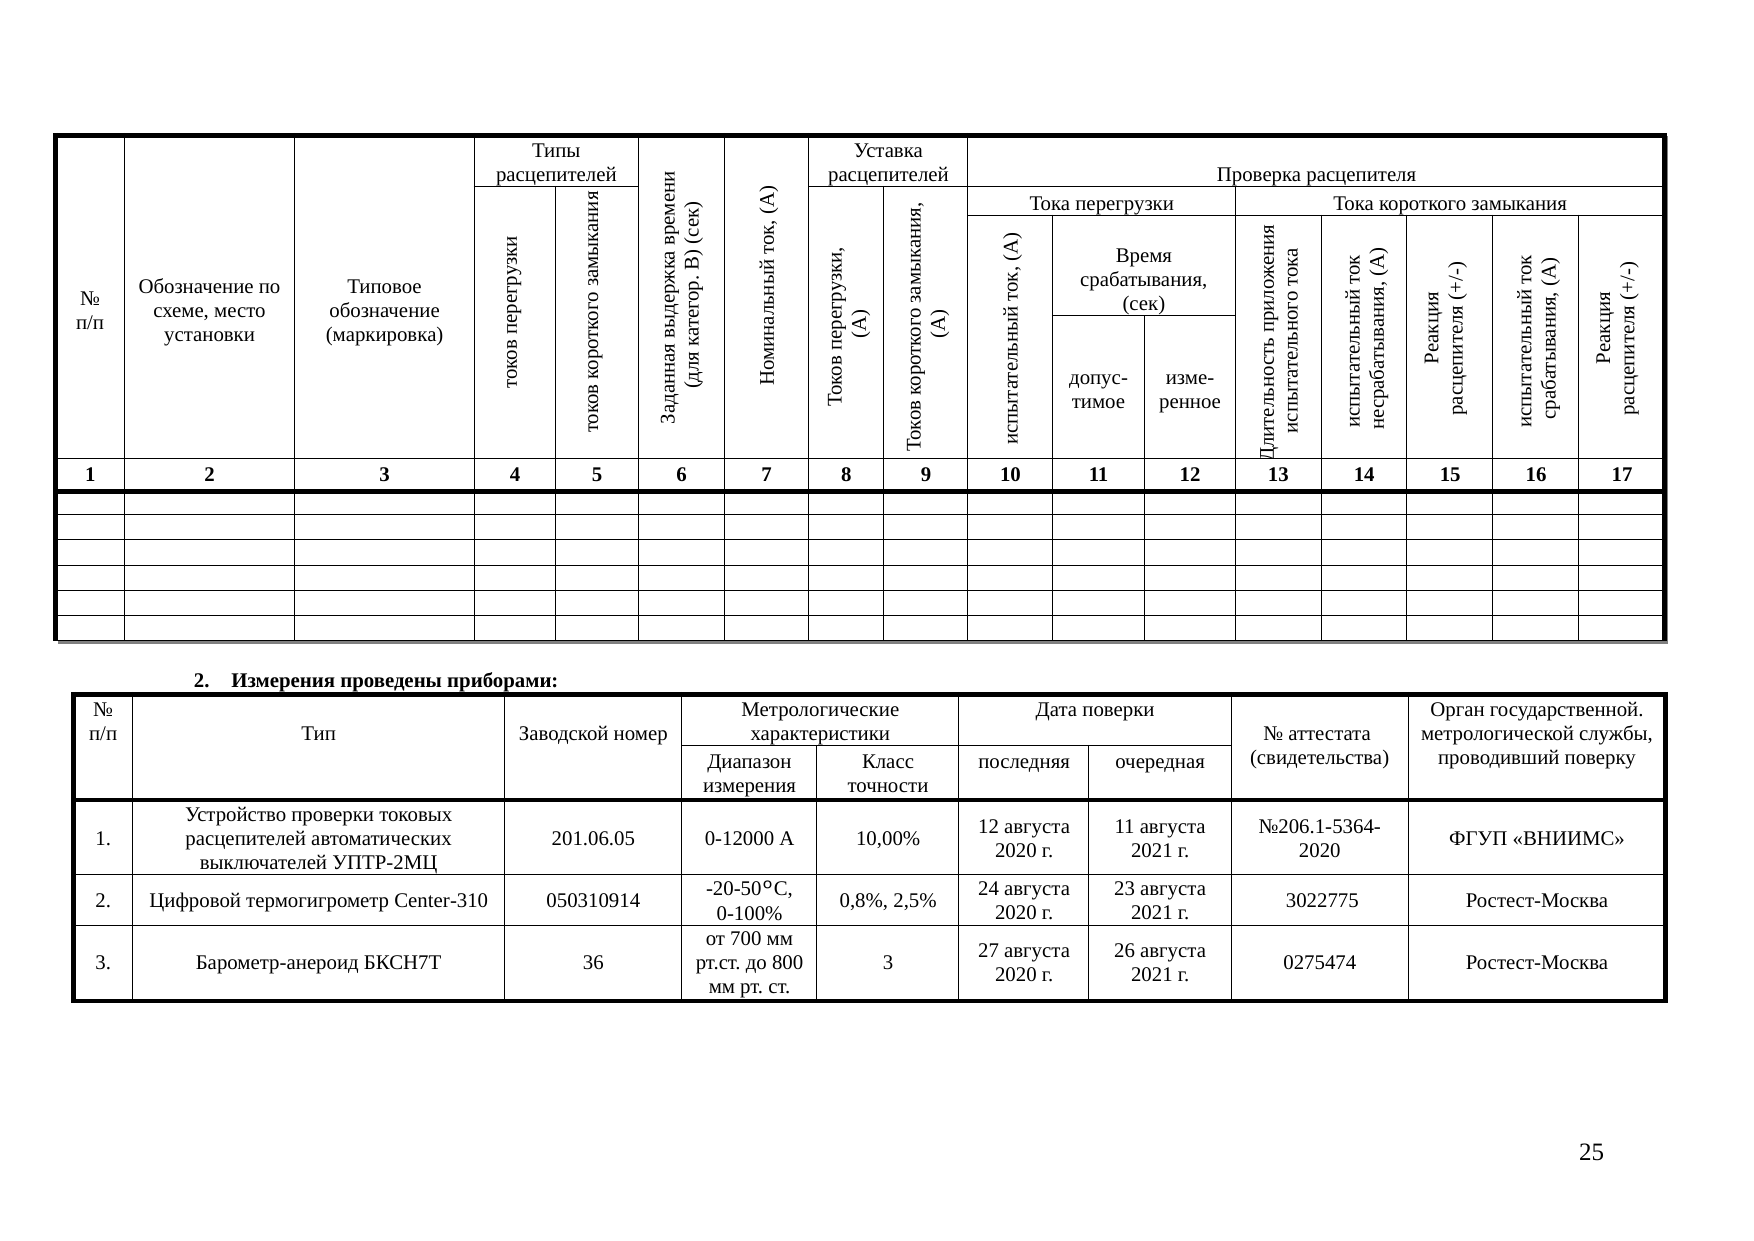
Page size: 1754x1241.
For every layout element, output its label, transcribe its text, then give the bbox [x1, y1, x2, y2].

table_cell [475, 591, 555, 615]
table_cell [725, 591, 808, 615]
table_cell 050310914 [505, 875, 681, 925]
table_cell [125, 515, 294, 539]
table_cell [639, 494, 724, 514]
table_cell [968, 566, 1052, 589]
table_header Заданная выдержка времени (для категор. В) (сек) [639, 138, 724, 458]
table_cell Цифровой термогигрометр Center-310 [133, 875, 504, 925]
table_cell [475, 515, 555, 539]
table_cell [58, 515, 124, 539]
table_cell [1236, 591, 1321, 615]
table_cell [556, 616, 638, 640]
table_cell [1145, 566, 1235, 589]
table_cell 0-12000 А [682, 802, 816, 874]
table_cell [809, 515, 883, 539]
table_cell 14 [1322, 459, 1406, 489]
table_cell [968, 616, 1052, 640]
table_cell 0275474 [1232, 926, 1408, 998]
table_cell 0,8%, 2,5% [817, 875, 958, 925]
table_header Дата поверки [959, 697, 1231, 745]
table_cell 201.06.05 [505, 802, 681, 874]
table_cell последняя [959, 746, 1088, 797]
table_cell 16 [1493, 459, 1578, 489]
table_cell 2 [125, 459, 294, 489]
table_cell 17 [1579, 459, 1662, 489]
table_cell [1322, 591, 1406, 615]
table_cell очередная [1089, 746, 1231, 797]
table_cell [639, 515, 724, 539]
table_cell -20-50ºС, 0-100% [682, 875, 816, 925]
table_cell [295, 515, 474, 539]
table_cell [968, 515, 1052, 539]
table_cell [809, 591, 883, 615]
table_cell 6 [639, 459, 724, 489]
table_cell Ростест-Москва [1409, 875, 1663, 925]
table_cell [58, 591, 124, 615]
table_cell 11 [1053, 459, 1144, 489]
table_cell [809, 616, 883, 640]
table_cell [1236, 540, 1321, 564]
table_cell 8 [809, 459, 883, 489]
table_cell [639, 566, 724, 589]
table_cell [1053, 566, 1144, 589]
table_header Заводской номер [505, 697, 681, 797]
table_cell [809, 566, 883, 589]
table_cell [884, 616, 967, 640]
table_cell испытательный ток несрабатывания, (А) [1322, 216, 1406, 458]
table_cell [725, 566, 808, 589]
table_cell №206.1-5364-2020 [1232, 802, 1408, 874]
table_cell [295, 616, 474, 640]
table_cell [1236, 494, 1321, 514]
table_cell 26 августа 2021 г. [1089, 926, 1231, 998]
table_cell [725, 540, 808, 564]
table_cell [125, 591, 294, 615]
table_cell [968, 494, 1052, 514]
table_cell [58, 540, 124, 564]
table_cell 12 августа 2020 г. [959, 802, 1088, 874]
table_cell [1493, 566, 1578, 589]
table_cell [295, 540, 474, 564]
table_cell 3022775 [1232, 875, 1408, 925]
table_cell [1493, 540, 1578, 564]
table_cell 5 [556, 459, 638, 489]
table_cell 9 [884, 459, 967, 489]
table_cell [1407, 494, 1492, 514]
table_cell [125, 616, 294, 640]
table_cell [556, 515, 638, 539]
table_cell [1407, 616, 1492, 640]
table_cell [475, 566, 555, 589]
table_cell [1493, 616, 1578, 640]
table_cell Ростест-Москва [1409, 926, 1663, 998]
table_cell [725, 494, 808, 514]
table_cell [1053, 494, 1144, 514]
table_header Орган государственной. метрологической службы, проводивший поверку [1409, 697, 1663, 797]
table_cell [1236, 515, 1321, 539]
table_cell [1236, 566, 1321, 589]
table_cell [1145, 515, 1235, 539]
table_cell допус- тимое [1053, 316, 1144, 458]
table_cell [1053, 591, 1144, 615]
table_cell [1322, 616, 1406, 640]
table_cell [125, 566, 294, 589]
list Измерения проведены приборами: [194, 668, 1604, 692]
table_cell [1579, 494, 1662, 514]
table_cell Устройство проверки токовых расцепителей автоматических выключателей УПТР-2МЦ [133, 802, 504, 874]
table_cell [1407, 515, 1492, 539]
table_cell [556, 566, 638, 589]
table_cell 3. [76, 926, 132, 998]
table_cell 3 [817, 926, 958, 998]
table_cell Токов короткого замыкания, (А) [884, 187, 967, 458]
table_header Тип [133, 697, 504, 797]
table_cell [1493, 494, 1578, 514]
table_cell [809, 494, 883, 514]
table_cell 2. [76, 875, 132, 925]
table_cell Токов перегрузки, (А) [809, 187, 883, 458]
table_cell [125, 494, 294, 514]
table_cell [475, 540, 555, 564]
table_cell Барометр-анероид БКСН7Т [133, 926, 504, 998]
table_cell [1145, 616, 1235, 640]
table_cell [475, 494, 555, 514]
table_cell [884, 566, 967, 589]
table_cell [1053, 540, 1144, 564]
table_cell Реакция расцепителя (+/-) [1579, 216, 1662, 458]
table_cell 10 [968, 459, 1052, 489]
table_cell [58, 616, 124, 640]
table_cell [556, 494, 638, 514]
table_header Обозначение по схеме, место установки [125, 138, 294, 458]
table_cell [1145, 494, 1235, 514]
table_cell [1579, 566, 1662, 589]
table_cell токов перегрузки [475, 187, 555, 458]
table_cell [1493, 591, 1578, 615]
table_cell 10,00% [817, 802, 958, 874]
table_cell изме- ренное [1145, 316, 1235, 458]
table_cell 1 [58, 459, 124, 489]
table_cell [725, 515, 808, 539]
table_cell [1407, 591, 1492, 615]
table_header Проверка расцепителя [968, 138, 1662, 186]
table_cell [1579, 616, 1662, 640]
table_cell [295, 494, 474, 514]
table_cell [639, 591, 724, 615]
table_header Типовое обозначение (маркировка) [295, 138, 474, 458]
table_cell 24 августа 2020 г. [959, 875, 1088, 925]
table_cell 15 [1407, 459, 1492, 489]
table_header Номинальный ток, (А) [725, 138, 808, 458]
table_cell [1579, 591, 1662, 615]
table_cell Тока перегрузки [968, 187, 1235, 214]
table_cell [1053, 515, 1144, 539]
table_cell [475, 616, 555, 640]
table_cell 3 [295, 459, 474, 489]
table_cell [556, 591, 638, 615]
table_cell 27 августа 2020 г. [959, 926, 1088, 998]
table_cell ФГУП «ВНИИМС» [1409, 802, 1663, 874]
table_cell 4 [475, 459, 555, 489]
table_cell [1145, 591, 1235, 615]
table_cell от 700 мм рт.ст. до 800 мм рт. ст. [682, 926, 816, 998]
table_cell [725, 616, 808, 640]
table_cell 7 [725, 459, 808, 489]
table_cell [295, 591, 474, 615]
table_cell 1. [76, 802, 132, 874]
table_cell испытательный ток срабатывания, (А) [1493, 216, 1578, 458]
table_header Уставка расцепителей [809, 138, 967, 186]
table_cell Реакция расцепителя (+/-) [1407, 216, 1492, 458]
table_cell [1407, 566, 1492, 589]
table_header Типы расцепителей [475, 138, 638, 186]
table_cell [295, 566, 474, 589]
table_cell [968, 540, 1052, 564]
table_cell испытательный ток, (А) [968, 216, 1052, 458]
table_cell [809, 540, 883, 564]
table_cell [58, 494, 124, 514]
table_cell [968, 591, 1052, 615]
table_cell [1322, 494, 1406, 514]
table_cell Время срабатывания, (сек) [1053, 216, 1235, 315]
table_cell [1322, 566, 1406, 589]
table_cell Класс точности [817, 746, 958, 797]
table_cell 36 [505, 926, 681, 998]
table_cell [884, 494, 967, 514]
table_cell Диапазон измерения [682, 746, 816, 797]
table_cell 23 августа 2021 г. [1089, 875, 1231, 925]
table_cell токов короткого замыкания [556, 187, 638, 458]
table_cell [1145, 540, 1235, 564]
table_cell [884, 591, 967, 615]
table_cell [639, 540, 724, 564]
table_cell [1407, 540, 1492, 564]
table_cell [1579, 540, 1662, 564]
table_cell [1493, 515, 1578, 539]
table_cell [125, 540, 294, 564]
table_cell [1053, 616, 1144, 640]
table_cell 12 [1145, 459, 1235, 489]
table_cell 11 августа 2021 г. [1089, 802, 1231, 874]
table_cell Тока короткого замыкания [1236, 187, 1662, 214]
table_cell [1322, 515, 1406, 539]
table_header Метрологические характеристики [682, 697, 958, 745]
table_cell [556, 540, 638, 564]
table_cell [639, 616, 724, 640]
table_cell [884, 540, 967, 564]
table_cell Длительность приложения испытательного тока [1236, 216, 1321, 458]
table_cell [884, 515, 967, 539]
table_header № п/п [58, 138, 124, 458]
table_cell [58, 566, 124, 589]
table_cell [1322, 540, 1406, 564]
table_cell [1579, 515, 1662, 539]
table_header № аттестата (свидетельства) [1232, 697, 1408, 797]
table_cell 13 [1236, 459, 1321, 489]
table_cell [1236, 616, 1321, 640]
table_header № п/п [76, 697, 132, 797]
